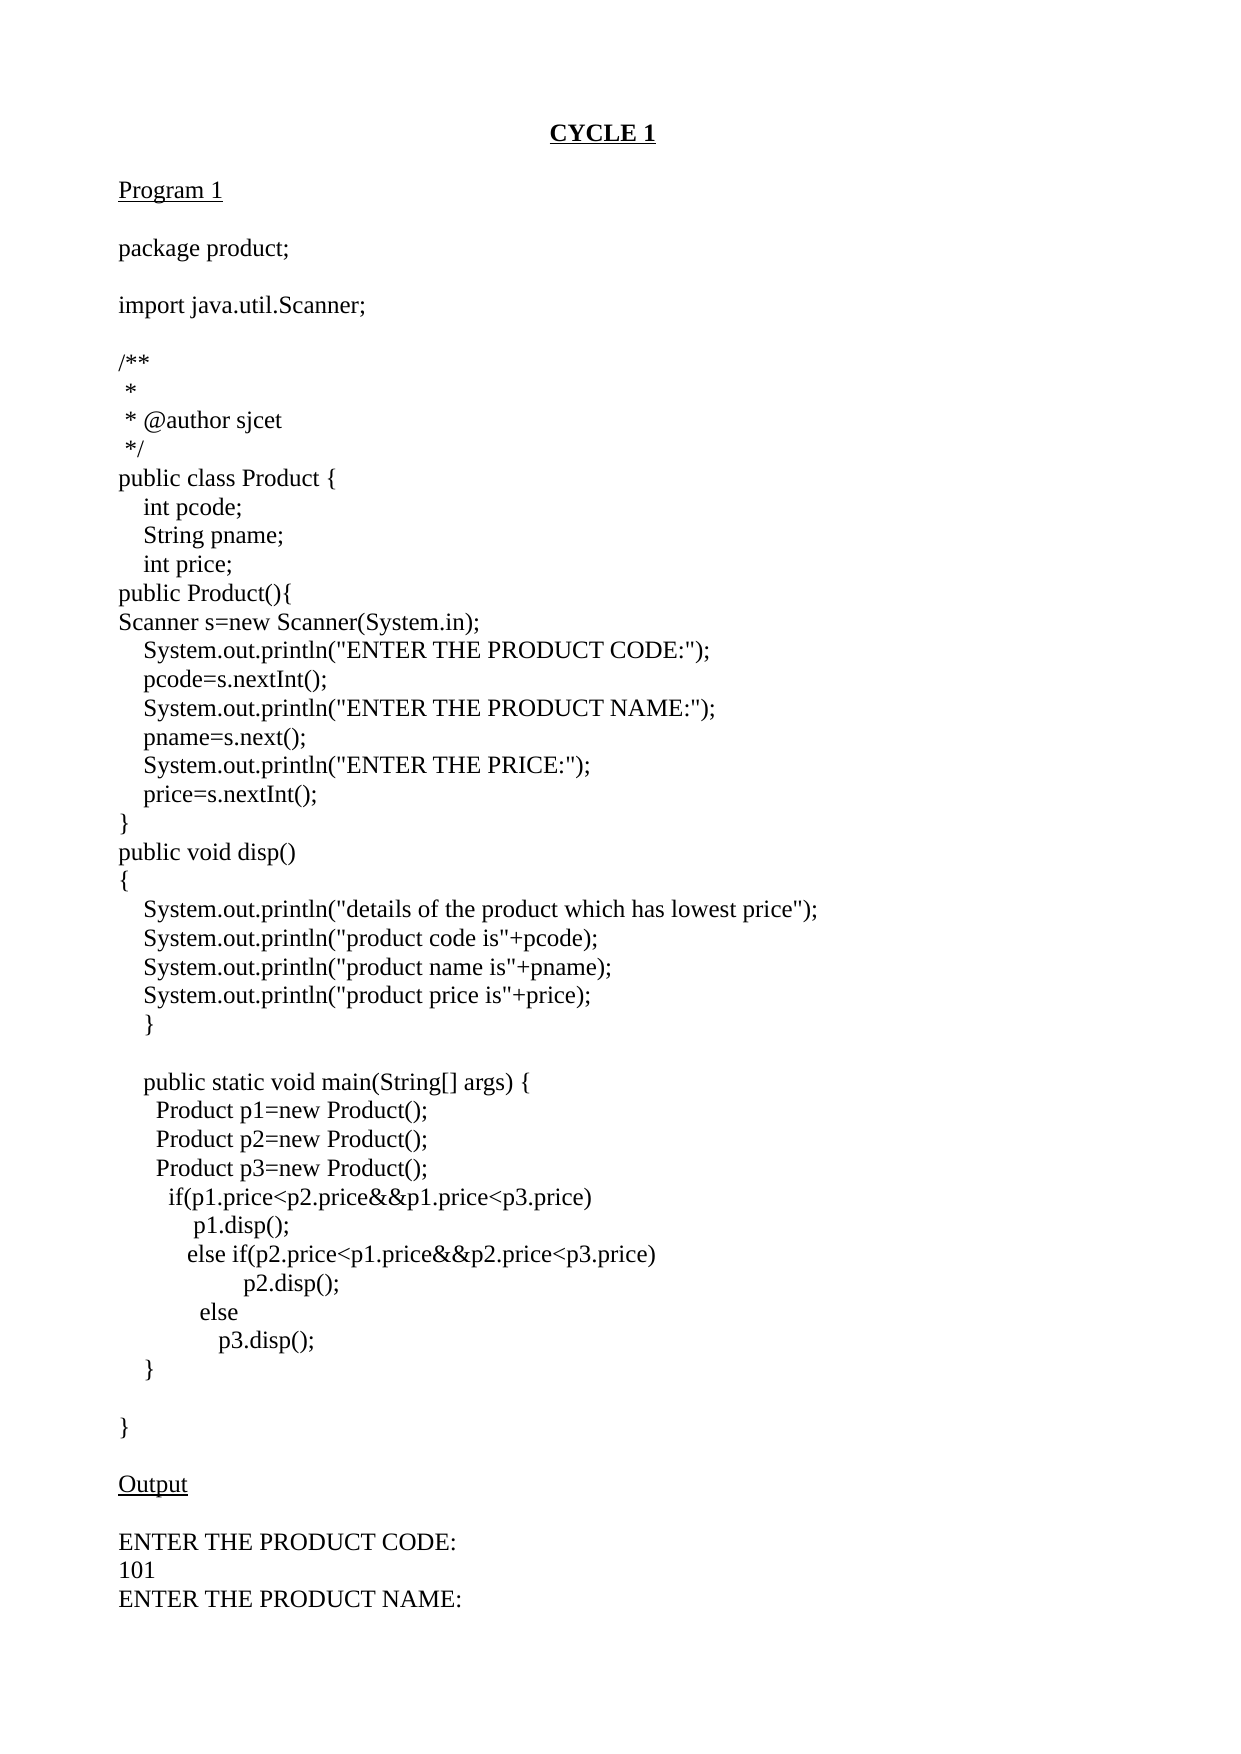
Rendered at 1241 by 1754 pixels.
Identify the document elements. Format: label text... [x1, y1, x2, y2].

text */ [118, 434, 1122, 463]
text pcode=s.nextInt(); [118, 664, 1122, 693]
text Product p3=new Product(); [118, 1153, 1122, 1182]
text public class Product { [118, 463, 1122, 492]
text String pname; [118, 521, 1122, 549]
text } [118, 1412, 1122, 1441]
text package product; [118, 233, 1122, 262]
text Product p2=new Product(); [118, 1124, 1122, 1153]
text System.out.println("details of the product which has lowest price"); [118, 894, 1122, 923]
text int pcode; [118, 492, 1122, 521]
text Output [118, 1469, 1122, 1498]
text System.out.println("ENTER THE PRICE:"); [118, 751, 1122, 779]
text p3.disp(); [118, 1326, 1122, 1354]
text * @author sjcet [118, 406, 1122, 434]
text pname=s.next(); [118, 722, 1122, 751]
text public void disp() [118, 837, 1122, 866]
text else if(p2.price<p1.price&&p2.price<p3.price) [118, 1239, 1122, 1268]
text } [118, 1009, 1122, 1038]
text ENTER THE PRODUCT NAME: [118, 1584, 1122, 1613]
text import java.util.Scanner; [118, 291, 1122, 319]
text Program 1 [118, 176, 1122, 204]
text ENTER THE PRODUCT CODE: [118, 1527, 1122, 1556]
text System.out.println("ENTER THE PRODUCT NAME:"); [118, 693, 1122, 722]
text else [118, 1297, 1122, 1326]
text if(p1.price<p2.price&&p1.price<p3.price) [118, 1182, 1122, 1211]
text public Product(){ [118, 578, 1122, 607]
text public static void main(String[] args) { [118, 1067, 1122, 1096]
text { [118, 866, 1122, 894]
text int price; [118, 549, 1122, 578]
text System.out.println("product code is"+pcode); [118, 923, 1122, 952]
text Scanner s=new Scanner(System.in); [118, 607, 1122, 636]
text System.out.println("product price is"+price); [118, 981, 1122, 1009]
text CYCLE 1 [118, 118, 1122, 147]
text 101 [118, 1556, 1122, 1584]
text /** [118, 348, 1122, 377]
text System.out.println("product name is"+pname); [118, 952, 1122, 981]
text p1.disp(); [118, 1211, 1122, 1239]
text Product p1=new Product(); [118, 1096, 1122, 1124]
text * [118, 377, 1122, 406]
text } [118, 808, 1122, 837]
text System.out.println("ENTER THE PRODUCT CODE:"); [118, 636, 1122, 664]
text price=s.nextInt(); [118, 779, 1122, 808]
text } [118, 1354, 1122, 1383]
text p2.disp(); [118, 1268, 1122, 1297]
